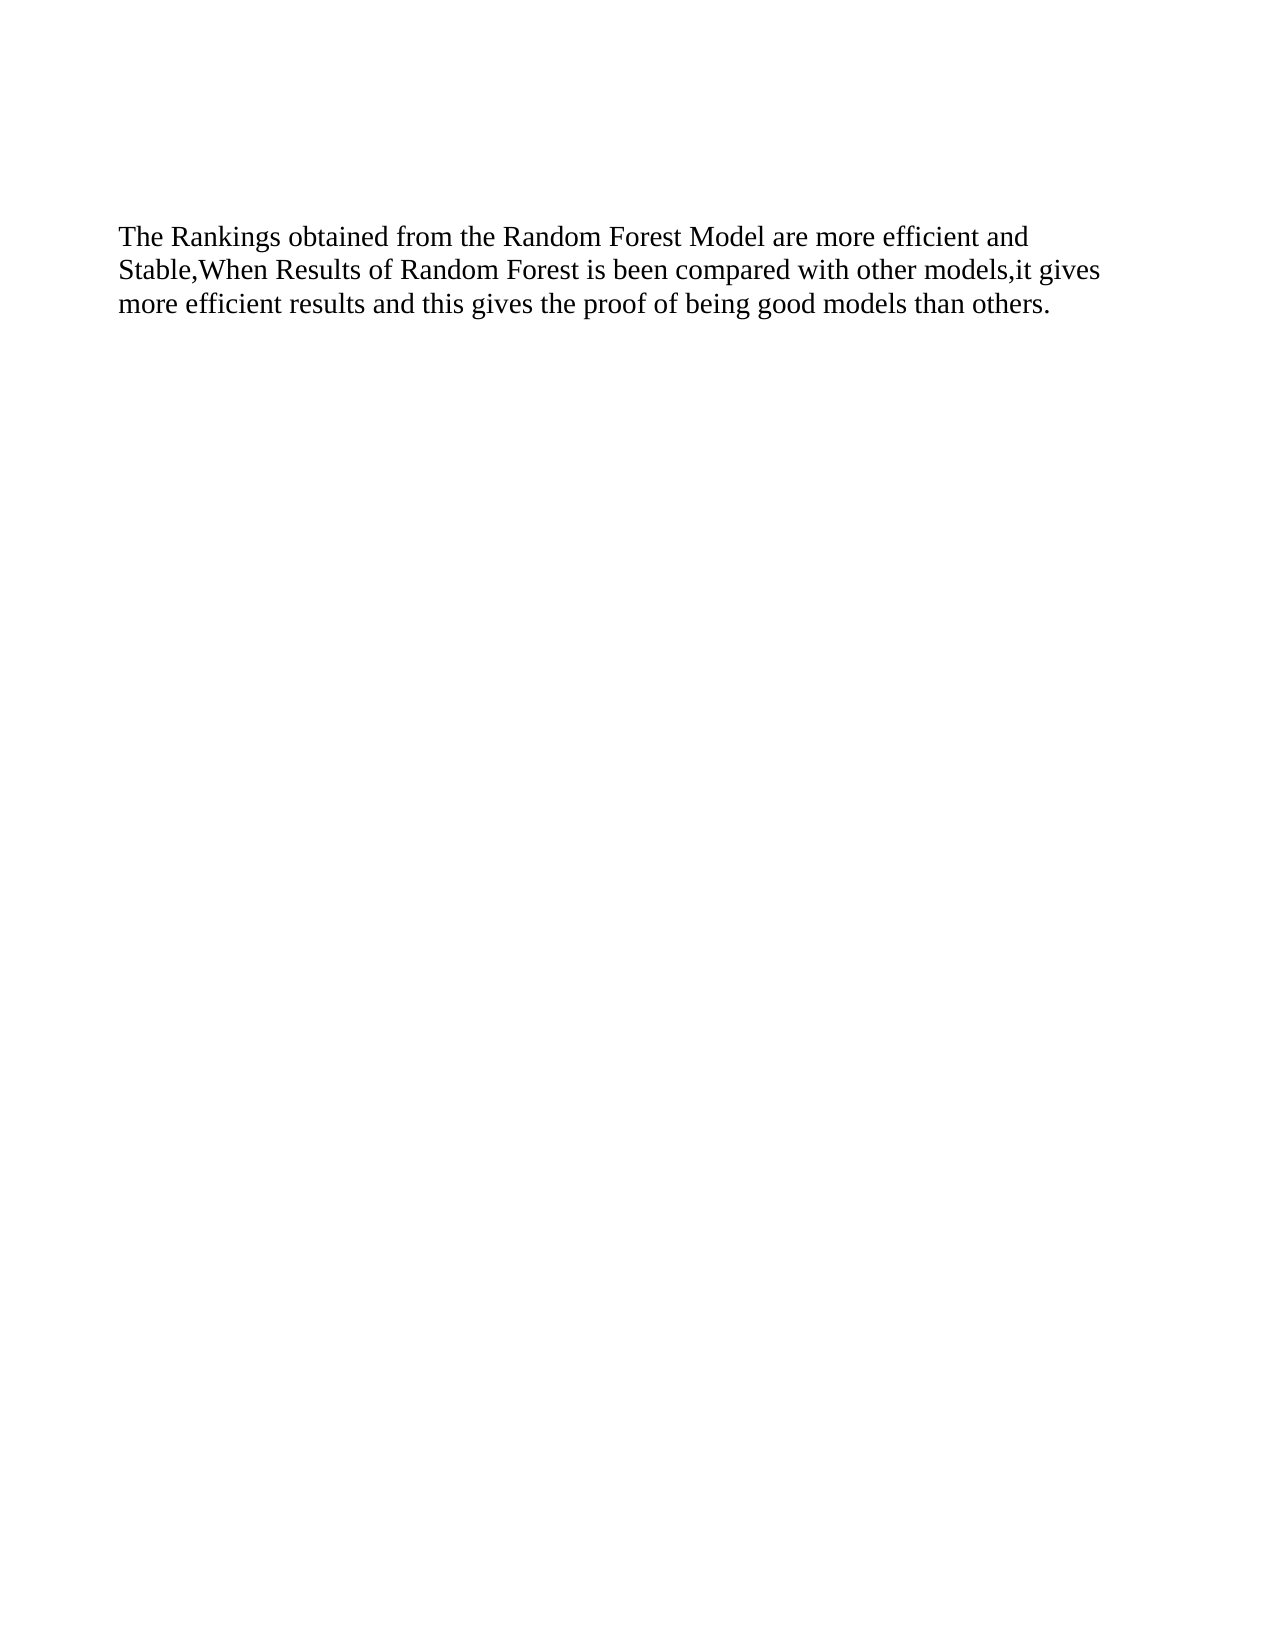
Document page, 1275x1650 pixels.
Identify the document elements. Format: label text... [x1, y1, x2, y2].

text The Rankings obtained from the Random Forest Model are more efficient and Stable,When Results of Random Forest is been compared with other models,it gives more efficient results and this gives the proof of being good models than others. [118, 219, 1157, 319]
